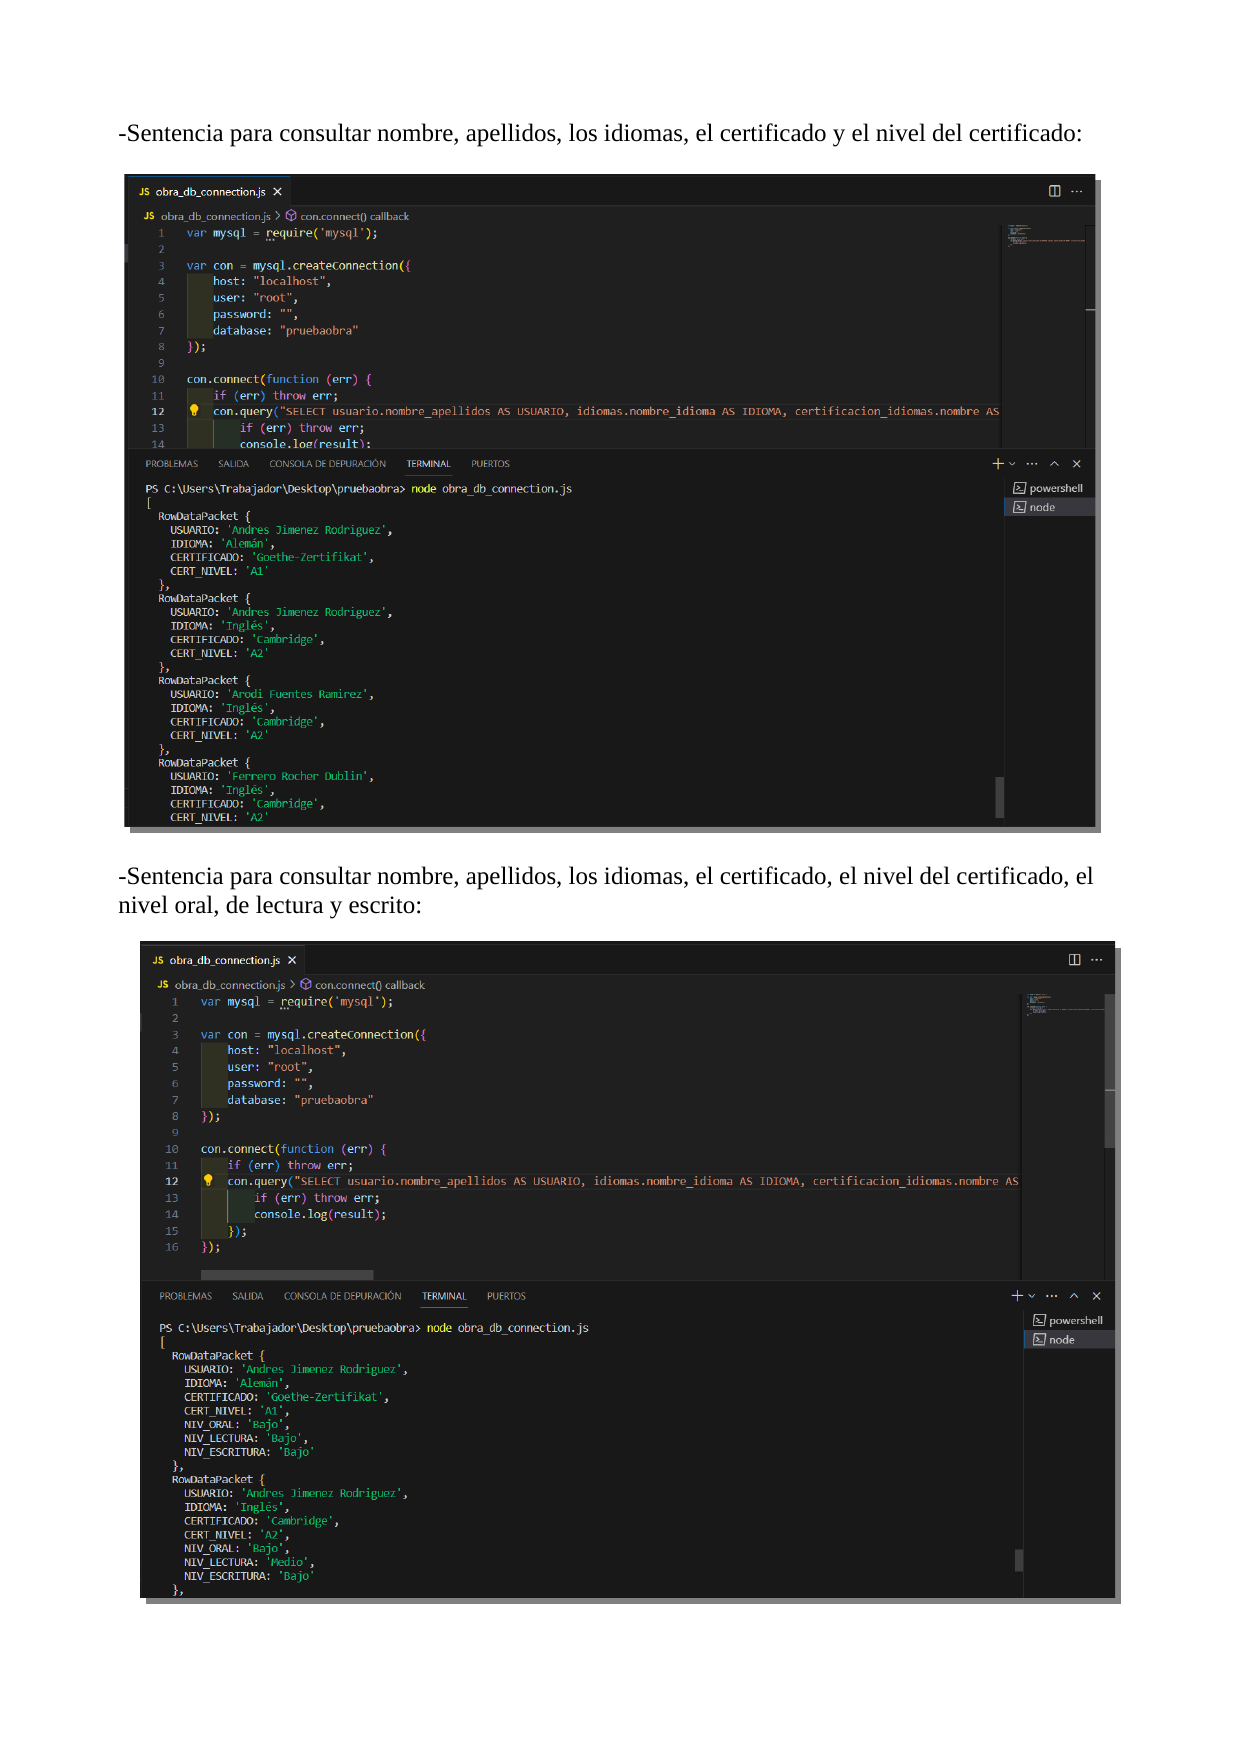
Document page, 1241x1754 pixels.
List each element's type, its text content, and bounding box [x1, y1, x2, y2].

picture [140, 941, 1116, 1598]
picture [124, 174, 1096, 827]
text -Sentencia para consultar nombre, apellidos, los idiomas, el certificado y el nivel del certificado: [118, 118, 1122, 147]
text -Sentencia para consultar nombre, apellidos, los idiomas, el certificado, el nivel del certificado, el nivel oral, de lectura y escrito: [118, 861, 1122, 919]
